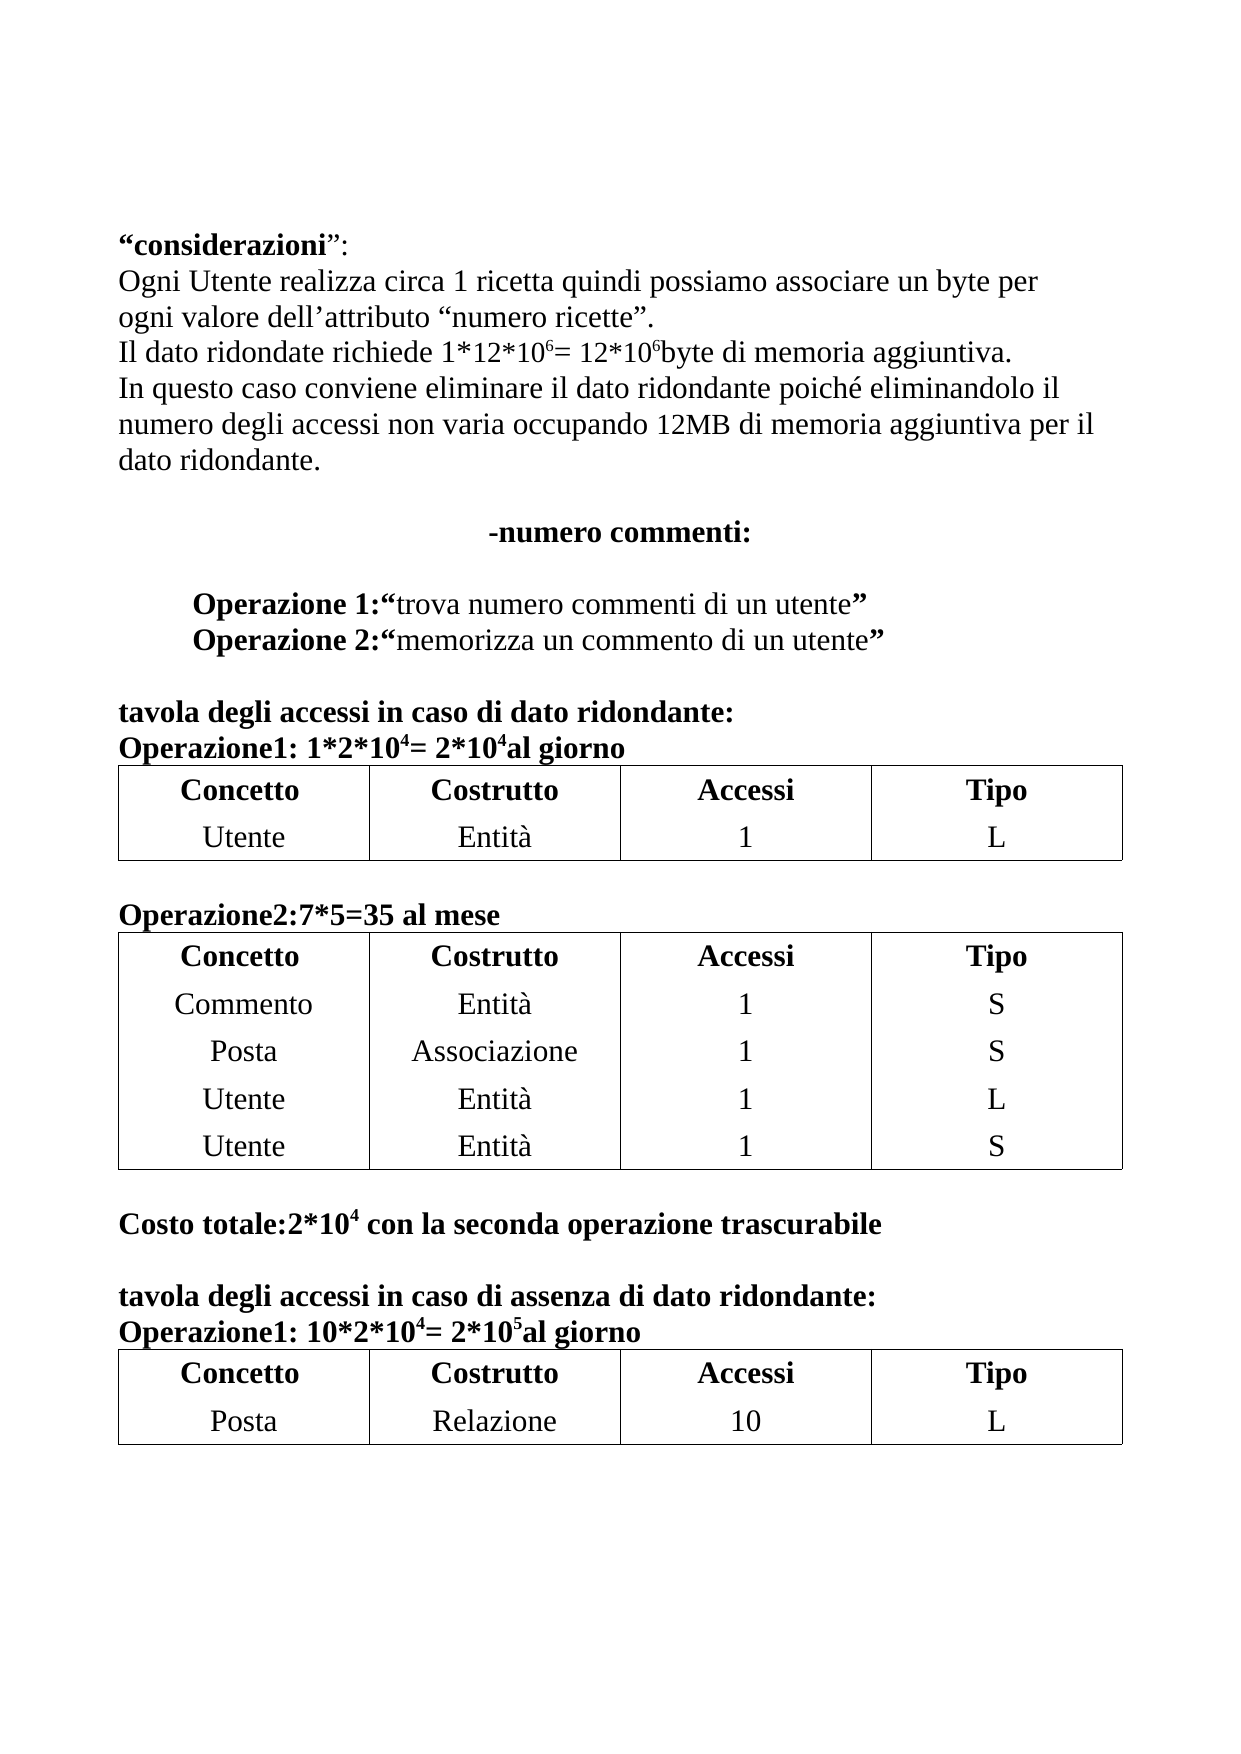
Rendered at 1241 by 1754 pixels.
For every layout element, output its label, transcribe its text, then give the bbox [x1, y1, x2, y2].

table_cell Utente [119, 813, 369, 860]
table_cell Relazione [370, 1396, 620, 1444]
table_header Concetto [119, 1350, 369, 1396]
table_cell Entità [370, 1122, 620, 1169]
text -numero commenti: [118, 513, 1122, 549]
text Ogni Utente realizza circa 1 ricetta quindi possiamo associare un byte per ogni valore dell’attributo “numero ricette”. [118, 262, 1122, 334]
text Il dato ridondate richiede 1*12*106= 12*106byte di memoria aggiuntiva. [118, 334, 1122, 370]
text In questo caso conviene eliminare il dato ridondante poiché eliminandolo il numero degli accessi non varia occupando 12MB di memoria aggiuntiva per il dato ridondante. [118, 370, 1122, 477]
text Operazione1: 10*2*104= 2*105al giorno [118, 1313, 1122, 1349]
text Operazione1: 1*2*104= 2*104al giorno [118, 729, 1122, 765]
table_header Tipo [872, 933, 1122, 979]
table_cell L [872, 1396, 1122, 1444]
text tavola degli accessi in caso di dato ridondante: [118, 693, 1122, 729]
table_cell Entità [370, 979, 620, 1027]
table_cell S [872, 979, 1122, 1027]
table_header Concetto [119, 933, 369, 979]
table_cell 1 [621, 1122, 871, 1169]
table_cell S [872, 1122, 1122, 1169]
text “considerazioni”: [118, 226, 1122, 262]
table_header Tipo [872, 1350, 1122, 1396]
table_header Costrutto [370, 933, 620, 979]
table_header Accessi [621, 1350, 871, 1396]
table_header Accessi [621, 933, 871, 979]
table_cell Posta [119, 1396, 369, 1444]
table_cell S [872, 1027, 1122, 1074]
table_cell Entità [370, 813, 620, 860]
table_header Accessi [621, 766, 871, 812]
text Operazione 2:“memorizza un commento di un utente” [118, 621, 1122, 657]
table_cell 1 [621, 1027, 871, 1074]
table_cell 1 [621, 1074, 871, 1122]
table_header Costrutto [370, 766, 620, 812]
text Costo totale:2*104 con la seconda operazione trascurabile [118, 1205, 1122, 1241]
table_cell L [872, 1074, 1122, 1122]
text Operazione2:7*5=35 al mese [118, 896, 1122, 932]
table_cell 1 [621, 979, 871, 1027]
table_header Costrutto [370, 1350, 620, 1396]
table_cell Utente [119, 1122, 369, 1169]
table_header Concetto [119, 766, 369, 812]
table_cell L [872, 813, 1122, 860]
table_cell Entità [370, 1074, 620, 1122]
table_cell Utente [119, 1074, 369, 1122]
table_cell 1 [621, 813, 871, 860]
table_cell Associazione [370, 1027, 620, 1074]
text Operazione 1:“trova numero commenti di un utente” [118, 585, 1122, 621]
text tavola degli accessi in caso di assenza di dato ridondante: [118, 1277, 1122, 1313]
table_cell 10 [621, 1396, 871, 1444]
table_cell Posta [119, 1027, 369, 1074]
table_cell Commento [119, 979, 369, 1027]
table_header Tipo [872, 766, 1122, 812]
